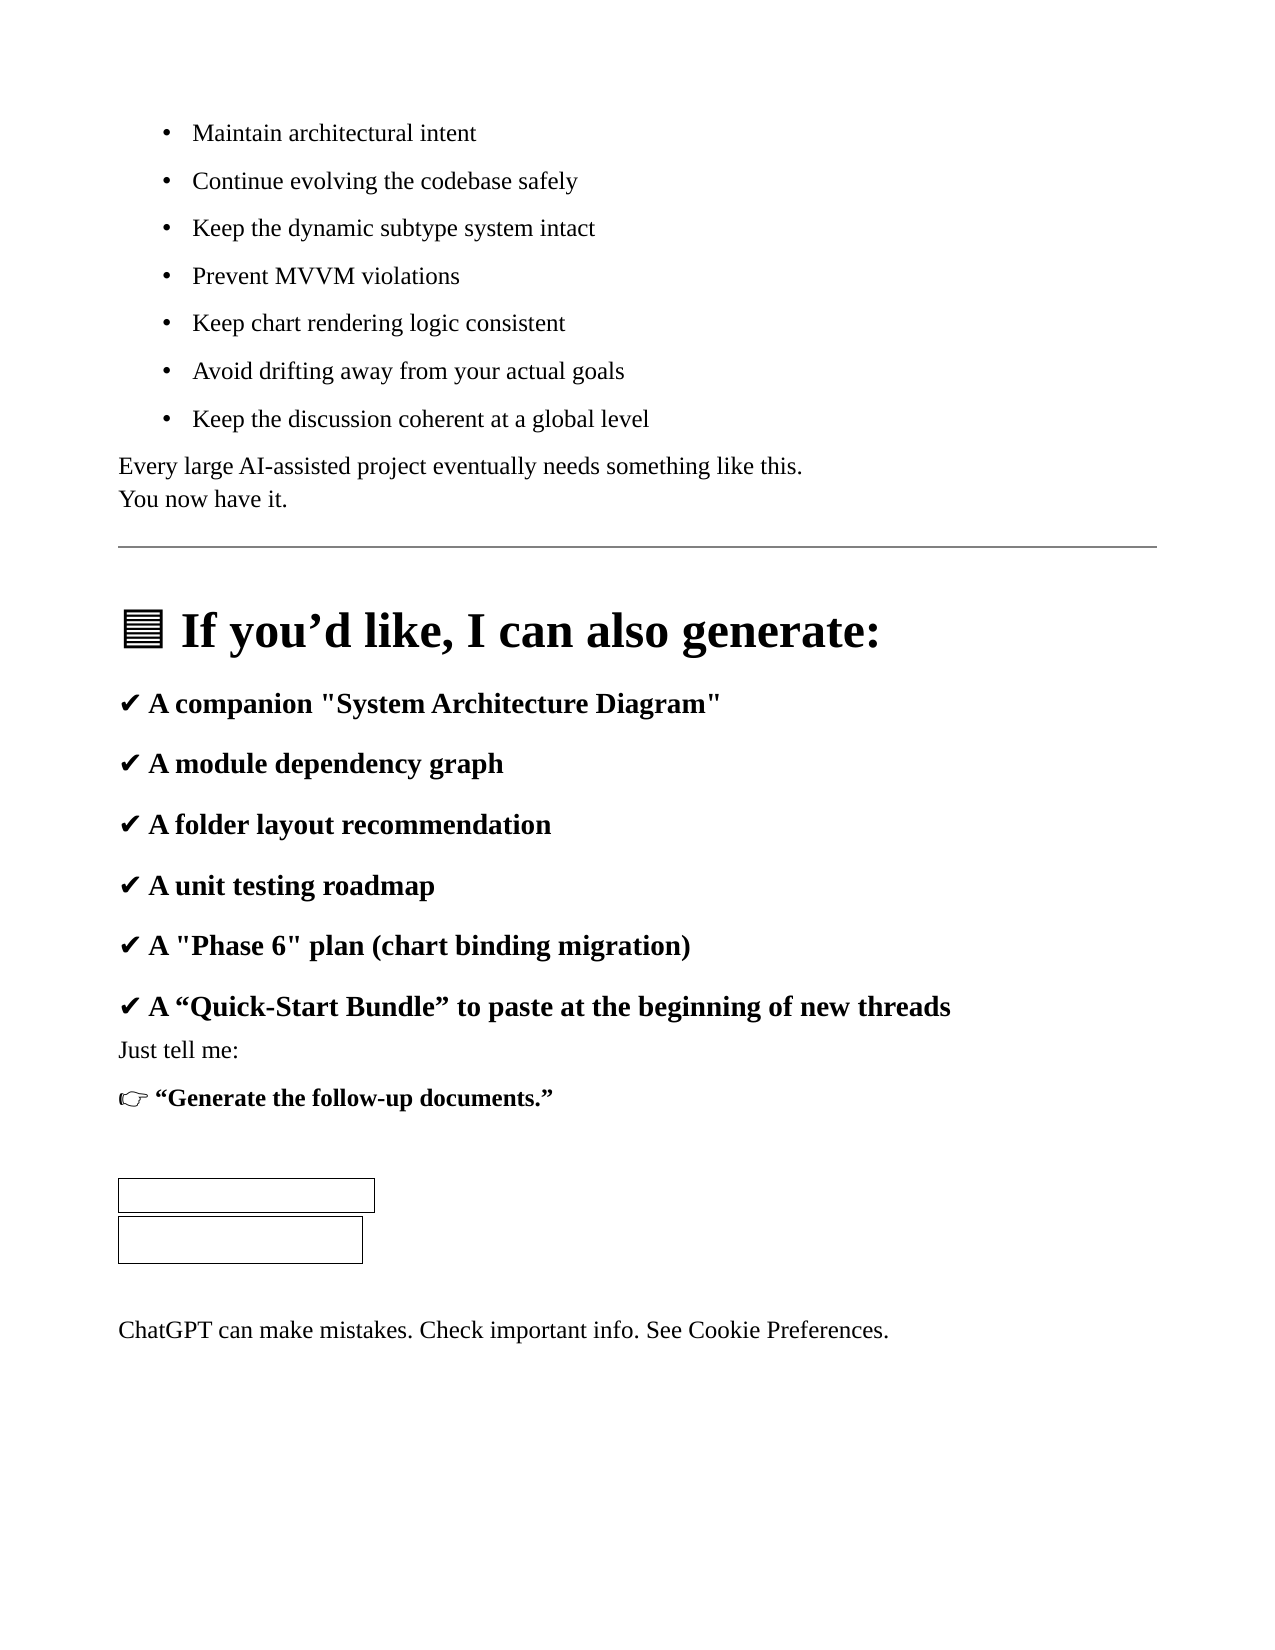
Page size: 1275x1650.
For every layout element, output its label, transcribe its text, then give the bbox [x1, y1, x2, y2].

subtitle ✔ A “Quick-Start Bundle” to paste at the beginning of new threads [118, 989, 1157, 1022]
list Keep the discussion coherent at a global level [162, 404, 1157, 432]
text ChatGPT can make mistakes. Check important info. See Cookie Preferences. [118, 1315, 1157, 1344]
subtitle ✔ A unit testing roadmap [118, 868, 1157, 901]
list Avoid drifting away from your actual goals [162, 356, 1157, 385]
subtitle ✔ A module dependency graph [118, 746, 1157, 780]
list Keep chart rendering logic consistent [162, 308, 1157, 337]
list Continue evolving the codebase safely [162, 166, 1157, 194]
subtitle ✔ A "Phase 6" plan (chart binding migration) [118, 928, 1157, 962]
text 👉 “Generate the follow-up documents.” [118, 1083, 1157, 1111]
subtitle 🟦 If you’d like, I can also generate: [118, 601, 1157, 659]
subtitle ✔ A companion "System Architecture Diagram" [118, 686, 1157, 719]
list Maintain architectural intent [162, 118, 1157, 147]
subtitle ✔ A folder layout recommendation [118, 807, 1157, 841]
text Just tell me: [118, 1035, 1157, 1064]
text Every large AI-assisted project eventually needs something like this. You now have it. [118, 451, 1157, 513]
list Prevent MVVM violations [162, 261, 1157, 290]
list Keep the dynamic subtype system intact [162, 213, 1157, 242]
